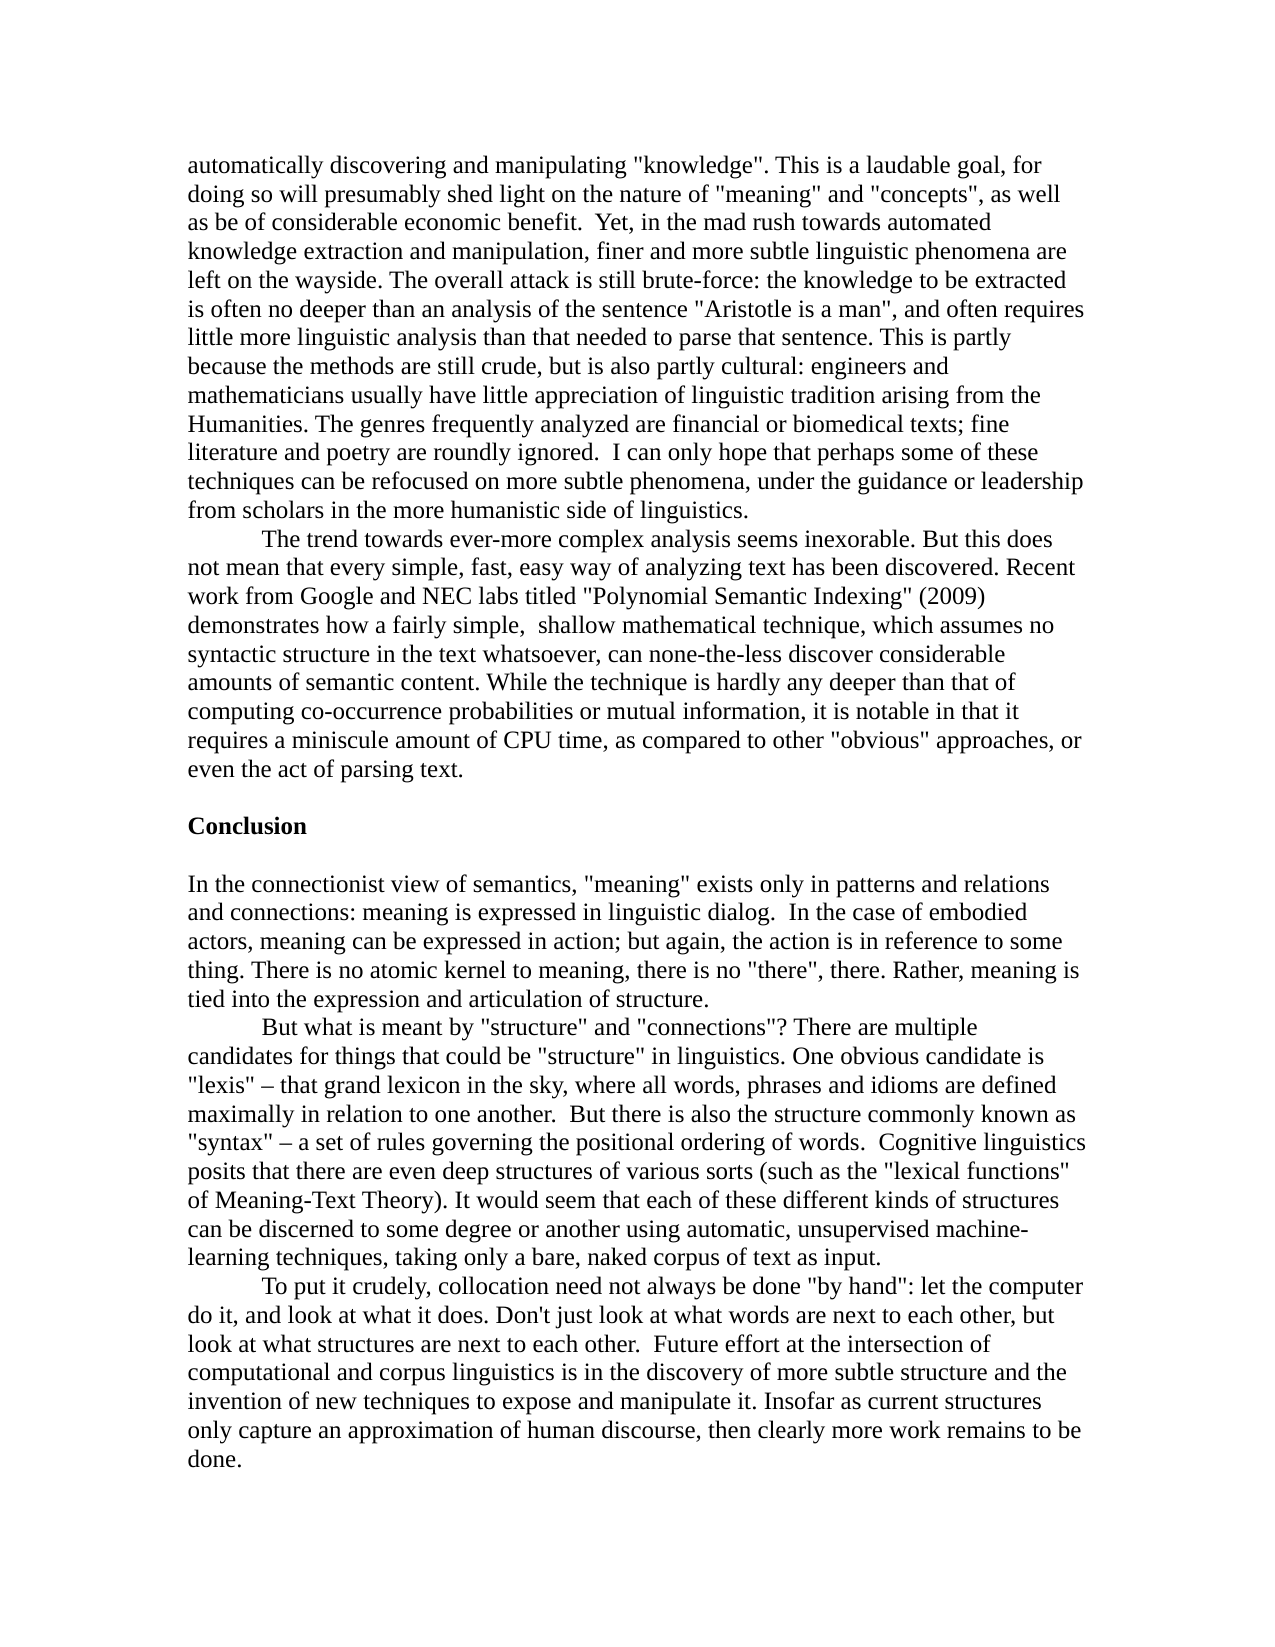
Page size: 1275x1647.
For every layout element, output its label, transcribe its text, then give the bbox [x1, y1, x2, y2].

text Conclusion [187, 811, 1087, 840]
text To put it crudely, collocation need not always be done "by hand": let the computer do it, and look at what it does. Don't just look at what words are next to each other, but look at what structures are next to each other. Future effort at the intersection of computational and corpus linguistics is in the discovery of more subtle structure and the invention of new techniques to expose and manipulate it. Insofar as current structures only capture an approximation of human discourse, then clearly more work remains to be done. [187, 1271, 1087, 1472]
text The trend towards ever-more complex analysis seems inexorable. But this does not mean that every simple, fast, easy way of analyzing text has been discovered. Recent work from Google and NEC labs titled "Polynomial Semantic Indexing" (2009) demonstrates how a fairly simple, shallow mathematical technique, which assumes no syntactic structure in the text whatsoever, can none-the-less discover considerable amounts of semantic content. While the technique is hardly any deeper than that of computing co-occurrence probabilities or mutual information, it is notable in that it requires a miniscule amount of CPU time, as compared to other "obvious" approaches, or even the act of parsing text. [187, 524, 1087, 782]
text But what is meant by "structure" and "connections"? There are multiple candidates for things that could be "structure" in linguistics. One obvious candidate is "lexis" – that grand lexicon in the sky, where all words, phrases and idioms are defined maximally in relation to one another. But there is also the structure commonly known as "syntax" – a set of rules governing the positional ordering of words. Cognitive linguistics posits that there are even deep structures of various sorts (such as the "lexical functions" of Meaning-Text Theory). It would seem that each of these different kinds of structures can be discerned to some degree or another using automatic, unsupervised machine-learning techniques, taking only a bare, naked corpus of text as input. [187, 1012, 1087, 1271]
text automatically discovering and manipulating "knowledge". This is a laudable goal, for doing so will presumably shed light on the nature of "meaning" and "concepts", as well as be of considerable economic benefit. Yet, in the mad rush towards automated knowledge extraction and manipulation, finer and more subtle linguistic phenomena are left on the wayside. The overall attack is still brute-force: the knowledge to be extracted is often no deeper than an analysis of the sentence "Aristotle is a man", and often requires little more linguistic analysis than that needed to parse that sentence. This is partly because the methods are still crude, but is also partly cultural: engineers and mathematicians usually have little appreciation of linguistic tradition arising from the Humanities. The genres frequently analyzed are financial or biomedical texts; fine literature and poetry are roundly ignored. I can only hope that perhaps some of these techniques can be refocused on more subtle phenomena, under the guidance or leadership from scholars in the more humanistic side of linguistics. [187, 150, 1087, 524]
text In the connectionist view of semantics, "meaning" exists only in patterns and relations and connections: meaning is expressed in linguistic dialog. In the case of embodied actors, meaning can be expressed in action; but again, the action is in reference to some thing. There is no atomic kernel to meaning, there is no "there", there. Rather, meaning is tied into the expression and articulation of structure. [187, 869, 1087, 1012]
